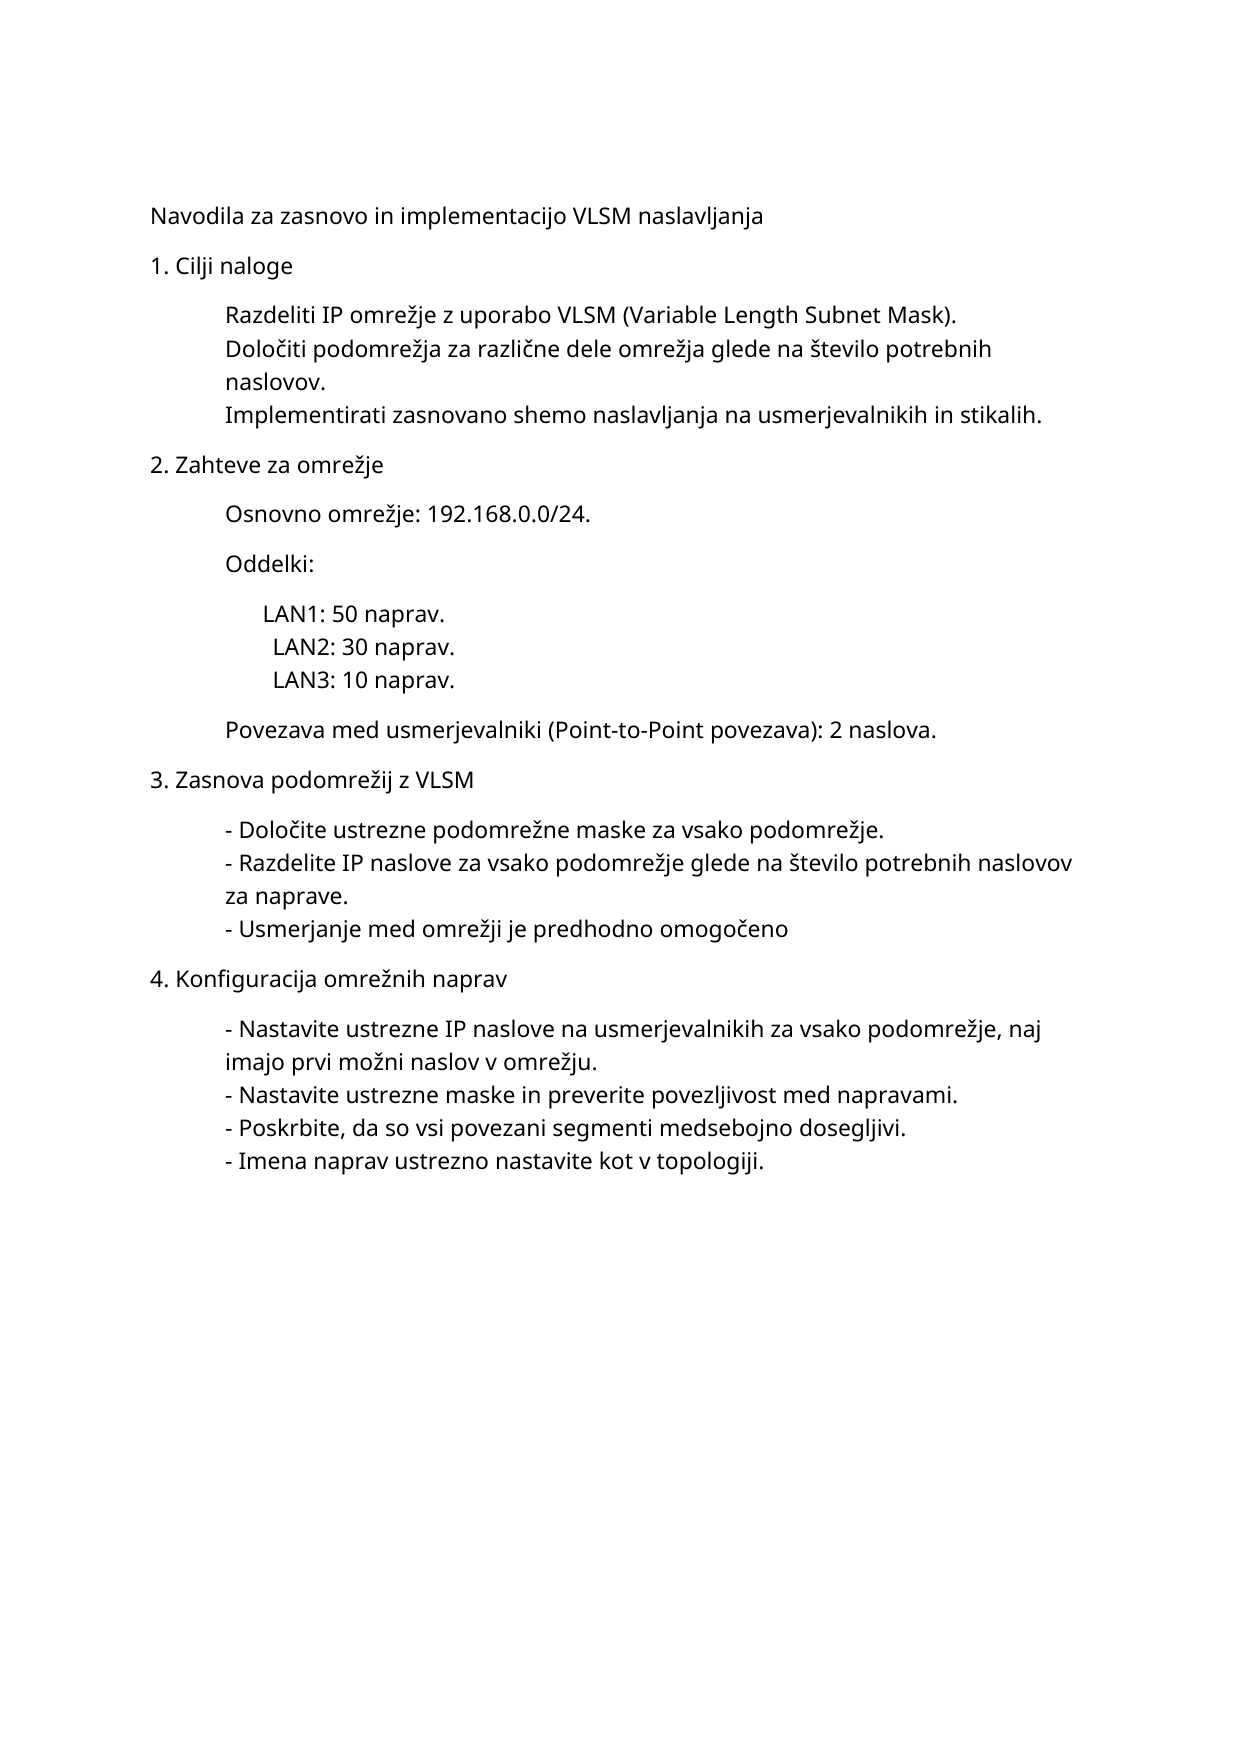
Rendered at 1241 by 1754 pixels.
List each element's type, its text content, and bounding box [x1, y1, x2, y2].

text LAN1: 50 naprav. LAN2: 30 naprav. LAN3: 10 naprav. [225, 598, 1090, 695]
text 3. Zasnova podomrežij z VLSM [150, 764, 1090, 795]
text - Določite ustrezne podomrežne maske za vsako podomrežje. - Razdelite IP naslove za vsako podomrežje glede na število potrebnih naslovov za naprave. - Usmerjanje med omrežji je predhodno omogočeno [225, 813, 1090, 944]
text 2. Zahteve za omrežje [150, 448, 1090, 480]
text - Nastavite ustrezne IP naslove na usmerjevalnikih za vsako podomrežje, naj imajo prvi možni naslov v omrežju. - Nastavite ustrezne maske in preverite povezljivost med napravami. - Poskrbite, da so vsi povezani segmenti medsebojno dosegljivi. - Imena naprav ustrezno nastavite kot v topologiji. [225, 1012, 1090, 1176]
text Povezava med usmerjevalniki (Point-to-Point povezava): 2 naslova. [150, 714, 1090, 745]
text Osnovno omrežje: 192.168.0.0/24. [150, 498, 1090, 529]
text 1. Cilji naloge [150, 249, 1090, 281]
text Oddelki: [150, 548, 1090, 579]
text 4. Konfiguracija omrežnih naprav [150, 963, 1090, 994]
text Razdeliti IP omrežje z uporabo VLSM (Variable Length Subnet Mask). Določiti podomrežja za različne dele omrežja glede na število potrebnih naslovov. Implementirati zasnovano shemo naslavljanja na usmerjevalnikih in stikalih. [225, 299, 1090, 430]
text Navodila za zasnovo in implementacijo VLSM naslavljanja [150, 200, 1090, 231]
